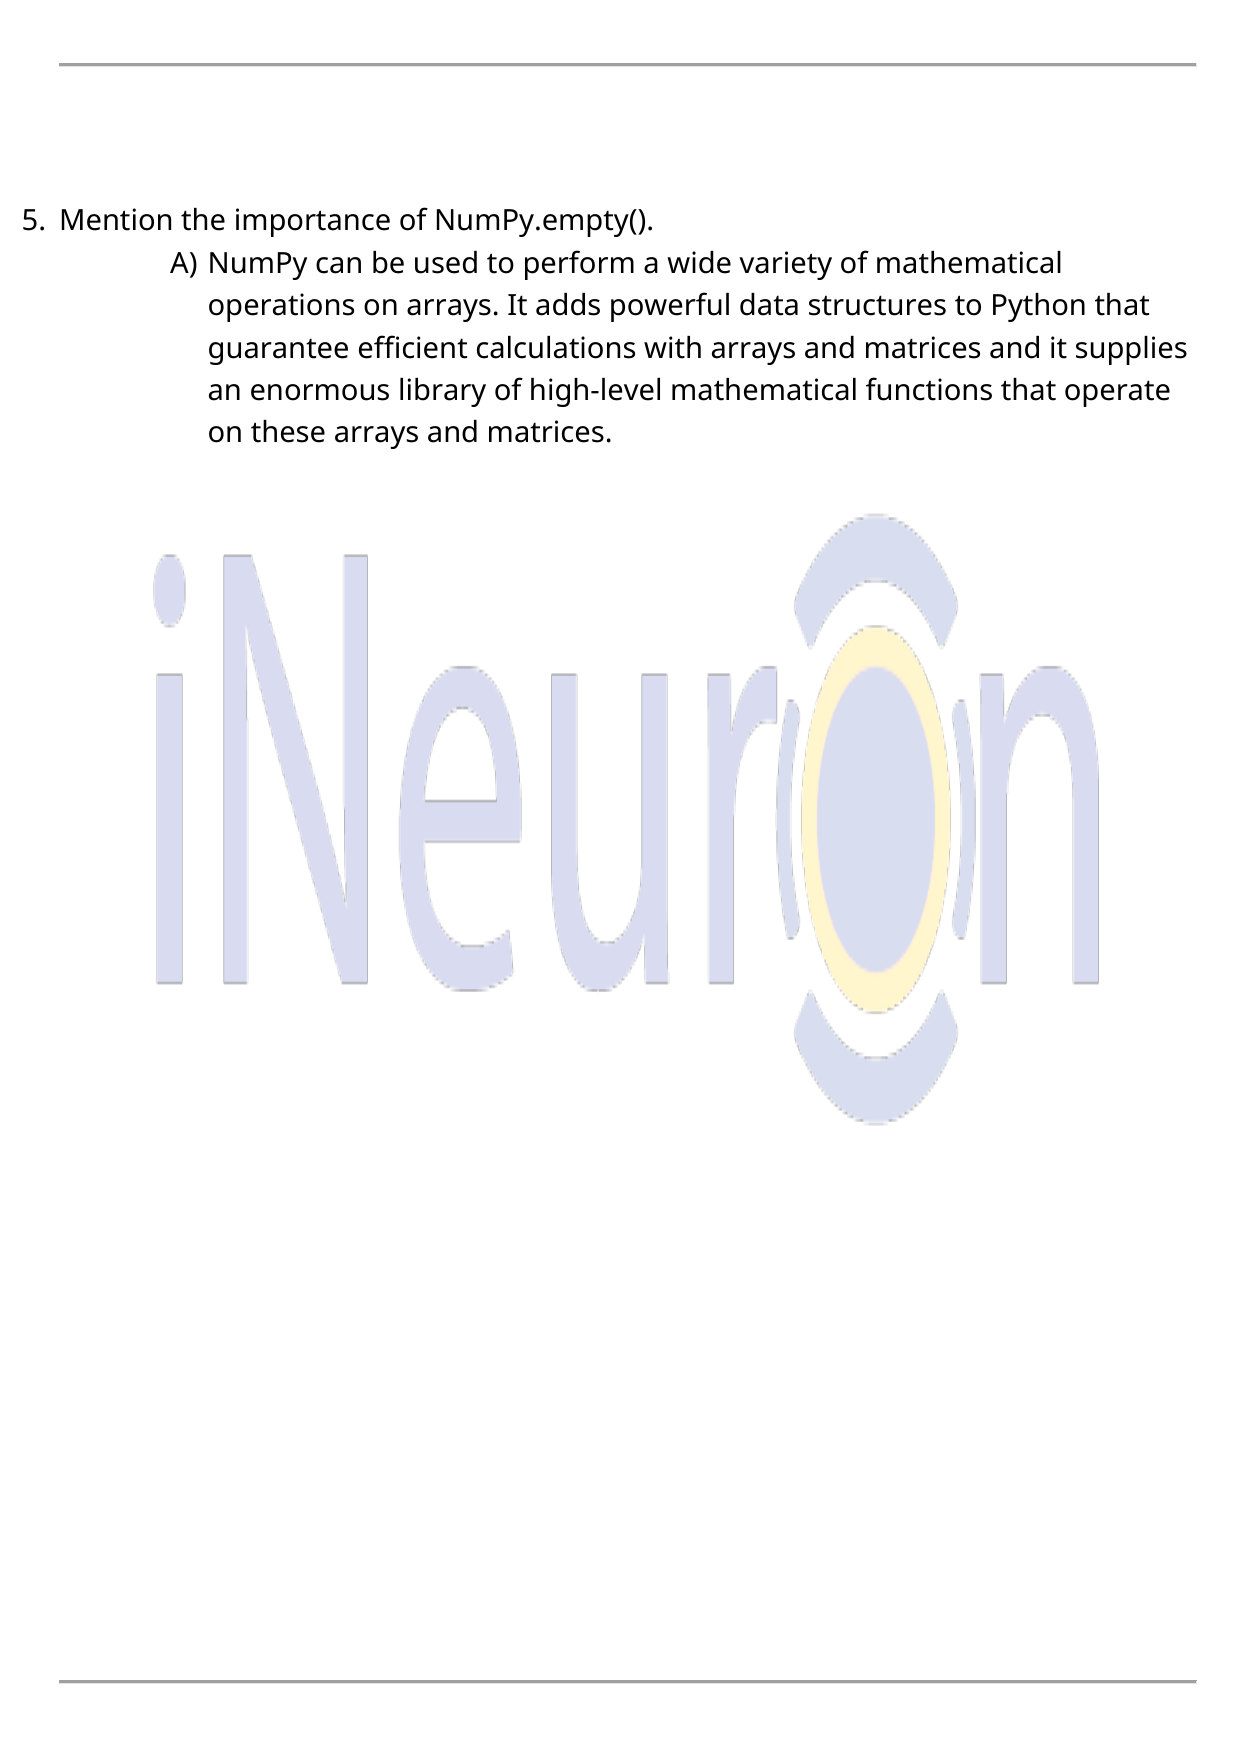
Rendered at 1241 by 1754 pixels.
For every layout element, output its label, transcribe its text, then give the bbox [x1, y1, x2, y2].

list Mention the importance of NumPy.empty(). [21, 200, 1203, 239]
list NumPy can be used to perform a wide variety of mathematical operations on arrays. It adds powerful data structures to Python that guarantee efficient calculations with arrays and matrices and it supplies an enormous library of high-level mathematical functions that operate on these arrays and matrices. [170, 242, 1203, 451]
